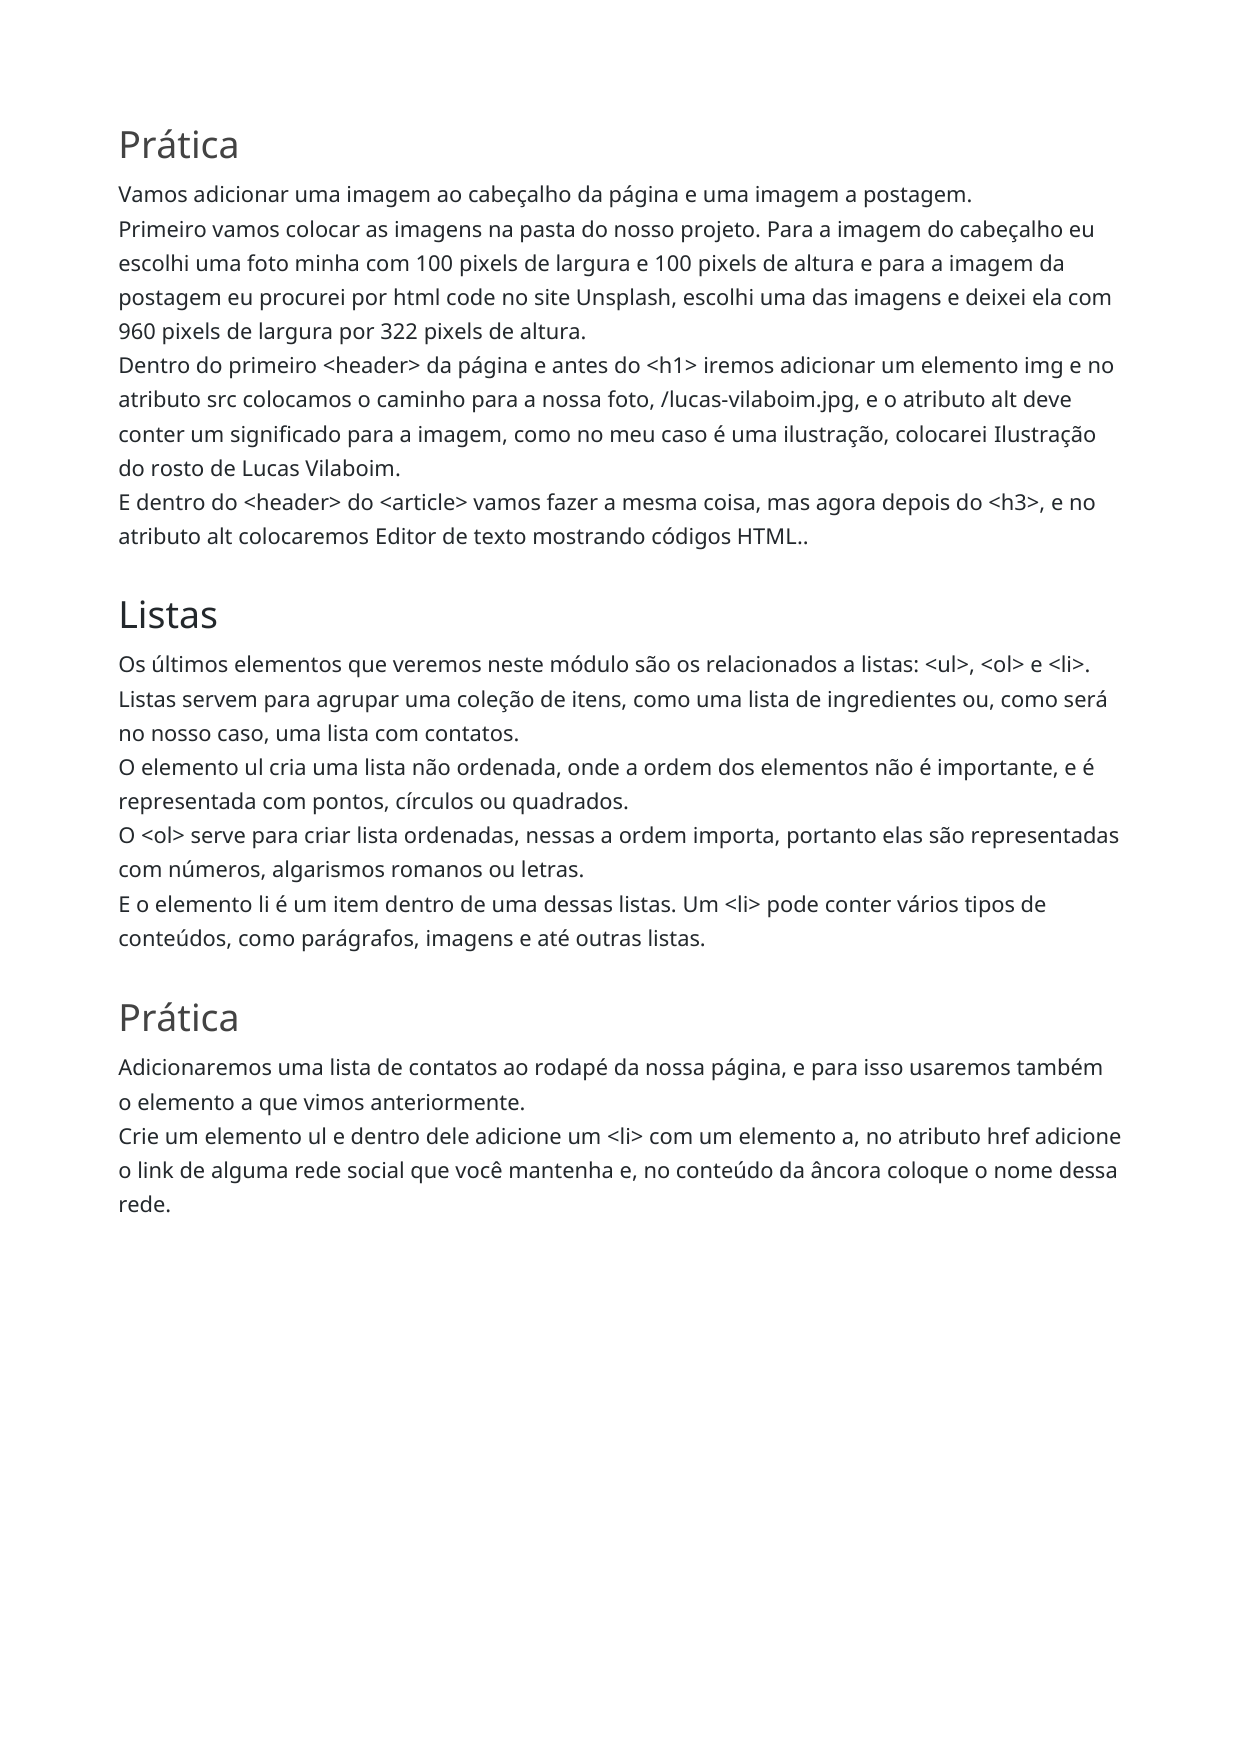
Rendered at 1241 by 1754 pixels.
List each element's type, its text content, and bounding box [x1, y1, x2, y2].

subtitle Listas [118, 588, 1122, 639]
text E dentro do <header> do <article> vamos fazer a mesma coisa, mas agora depois do <h3>, e no atributo alt colocaremos Editor de texto mostrando códigos HTML.. [118, 487, 1122, 551]
text Adicionaremos uma lista de contatos ao rodapé da nossa página, e para isso usaremos também o elemento a que vimos anteriormente. [118, 1052, 1122, 1116]
text Vamos adicionar uma imagem ao cabeçalho da página e uma imagem a postagem. [118, 179, 1122, 209]
text O elemento ul cria uma lista não ordenada, onde a ordem dos elementos não é importante, e é representada com pontos, círculos ou quadrados. [118, 752, 1122, 816]
text Crie um elemento ul e dentro dele adicione um <li> com um elemento a, no atributo href adicione o link de alguma rede social que você mantenha e, no conteúdo da âncora coloque o nome dessa rede. [118, 1121, 1122, 1219]
text O <ol> serve para criar lista ordenadas, nessas a ordem importa, portanto elas são representadas com números, algarismos romanos ou letras. [118, 820, 1122, 884]
text Primeiro vamos colocar as imagens na pasta do nosso projeto. Para a imagem do cabeçalho eu escolhi uma foto minha com 100 pixels de largura e 100 pixels de altura e para a imagem da postagem eu procurei por html code no site Unsplash, escolhi uma das imagens e deixei ela com 960 pixels de largura por 322 pixels de altura. [118, 213, 1122, 346]
text Listas servem para agrupar uma coleção de itens, como uma lista de ingredientes ou, como será no nosso caso, uma lista com contatos. [118, 684, 1122, 748]
text E o elemento li é um item dentro de uma dessas listas. Um <li> pode conter vários tipos de conteúdos, como parágrafos, imagens e até outras listas. [118, 889, 1122, 953]
text Dentro do primeiro <header> da página e antes do <h1> iremos adicionar um elemento img e no atributo src colocamos o caminho para a nossa foto, /lucas-vilaboim.jpg, e o atributo alt deve conter um significado para a imagem, como no meu caso é uma ilustração, colocarei Ilustração do rosto de Lucas Vilaboim. [118, 350, 1122, 482]
subtitle Prática [118, 991, 1122, 1042]
text Os últimos elementos que veremos neste módulo são os relacionados a listas: <ul>, <ol> e <li>. [118, 649, 1122, 679]
subtitle Prática [118, 118, 1122, 169]
